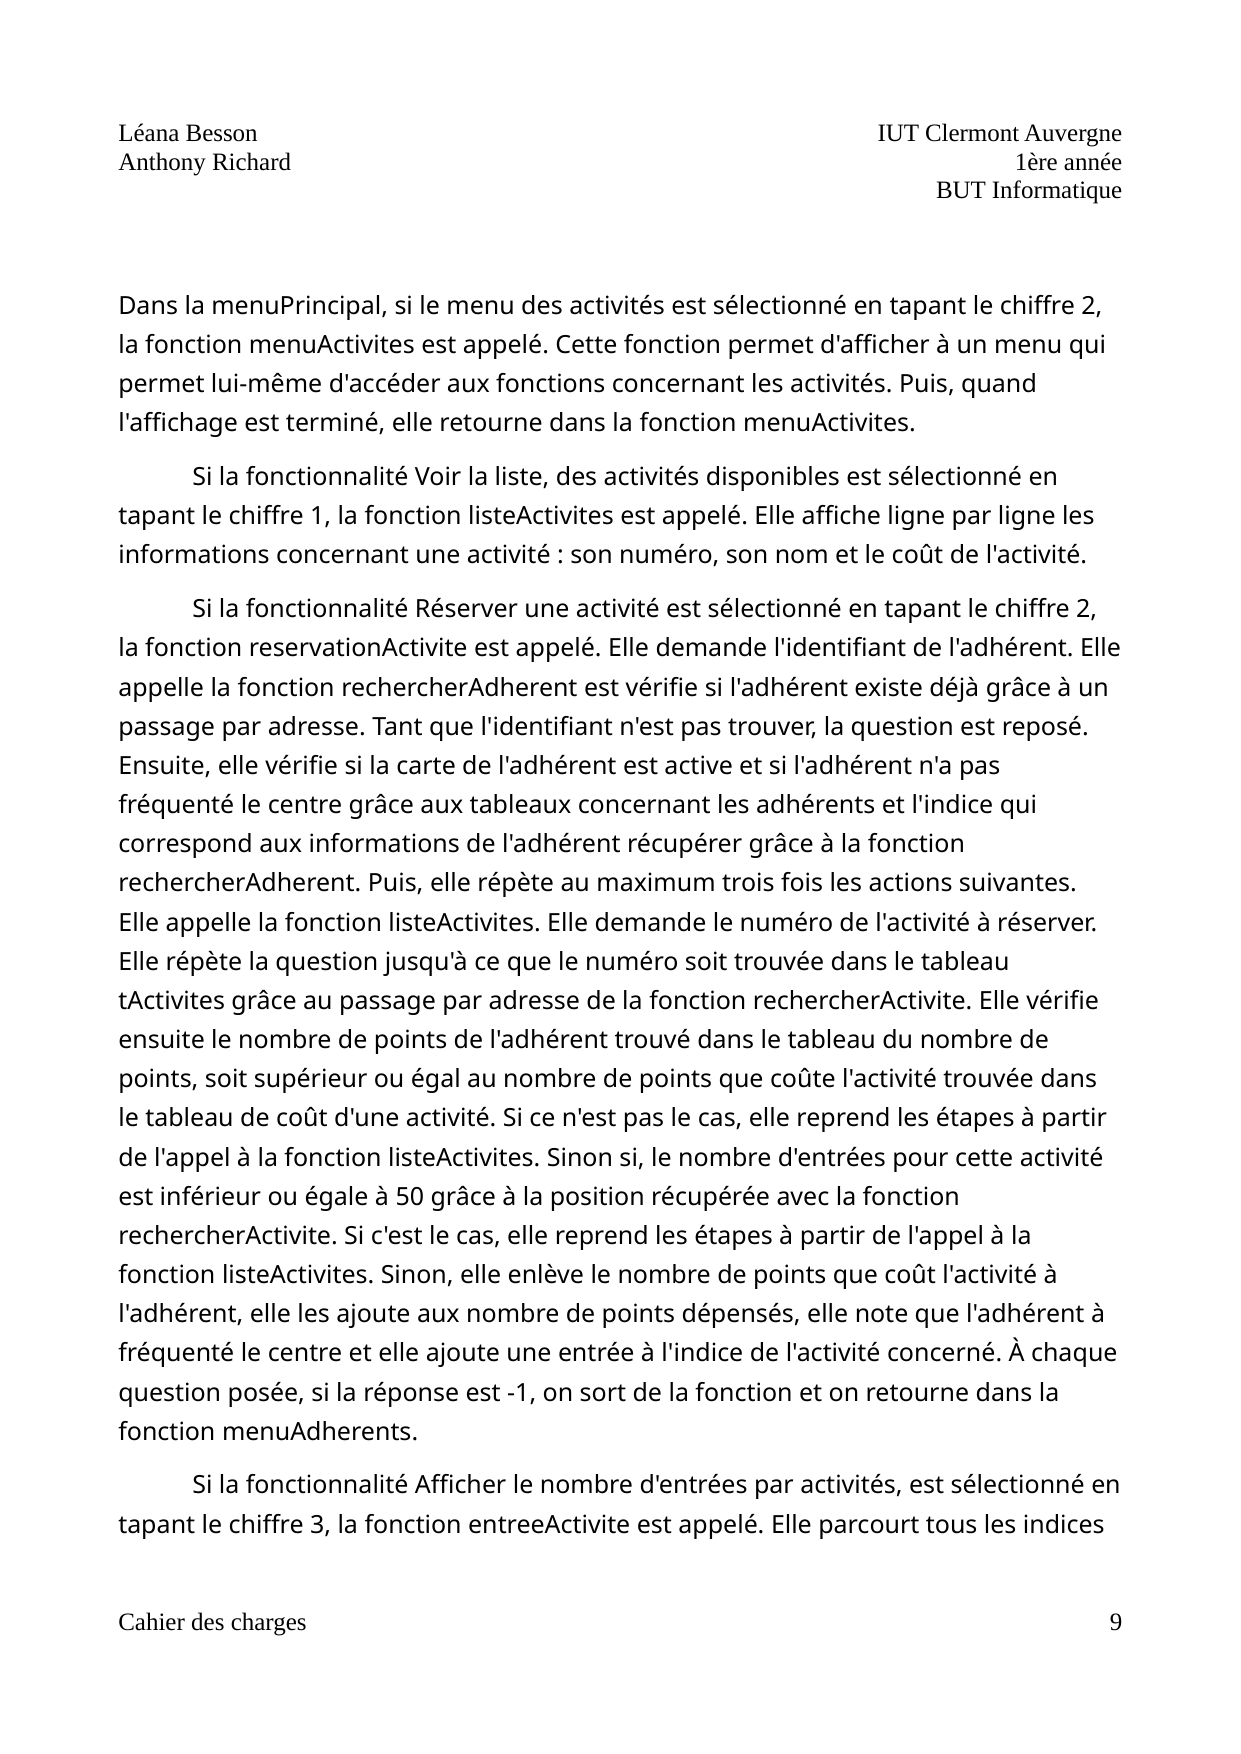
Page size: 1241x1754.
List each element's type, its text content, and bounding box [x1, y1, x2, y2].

text Si la fonctionnalité Afficher le nombre d'entrées par activités, est sélectionné en tapant le chiffre 3, la fonction entreeActivite est appelé. Elle parcourt tous les indices [118, 1467, 1122, 1540]
text Si la fonctionnalité Réserver une activité est sélectionné en tapant le chiffre 2, la fonction reservationActivite est appelé. Elle demande l'identifiant de l'adhérent. Elle appelle la fonction rechercherAdherent est vérifie si l'adhérent existe déjà grâce à un passage par adresse. Tant que l'identifiant n'est pas trouver, la question est reposé. Ensuite, elle vérifie si la carte de l'adhérent est active et si l'adhérent n'a pas fréquenté le centre grâce aux tableaux concernant les adhérents et l'indice qui correspond aux informations de l'adhérent récupérer grâce à la fonction rechercherAdherent. Puis, elle répète au maximum trois fois les actions suivantes. Elle appelle la fonction listeActivites. Elle demande le numéro de l'activité à réserver. Elle répète la question jusqu'à ce que le numéro soit trouvée dans le tableau tActivites grâce au passage par adresse de la fonction rechercherActivite. Elle vérifie ensuite le nombre de points de l'adhérent trouvé dans le tableau du nombre de points, soit supérieur ou égal au nombre de points que coûte l'activité trouvée dans le tableau de coût d'une activité. Si ce n'est pas le cas, elle reprend les étapes à partir de l'appel à la fonction listeActivites. Sinon si, le nombre d'entrées pour cette activité est inférieur ou égale à 50 grâce à la position récupérée avec la fonction rechercherActivite. Si c'est le cas, elle reprend les étapes à partir de l'appel à la fonction listeActivites. Sinon, elle enlève le nombre de points que coût l'activité à l'adhérent, elle les ajoute aux nombre de points dépensés, elle note que l'adhérent à fréquenté le centre et elle ajoute une entrée à l'indice de l'activité concerné. À chaque question posée, si la réponse est -1, on sort de la fonction et on retourne dans la fonction menuAdherents. [118, 591, 1122, 1447]
text Si la fonctionnalité Voir la liste, des activités disponibles est sélectionné en tapant le chiffre 1, la fonction listeActivites est appelé. Elle affiche ligne par ligne les informations concernant une activité : son numéro, son nom et le coût de l'activité. [118, 459, 1122, 571]
text Dans la menuPrincipal, si le menu des activités est sélectionné en tapant le chiffre 2, la fonction menuActivites est appelé. Cette fonction permet d'afficher à un menu qui permet lui-même d'accéder aux fonctions concernant les activités. Puis, quand l'affichage est terminé, elle retourne dans la fonction menuActivites. [118, 288, 1122, 439]
